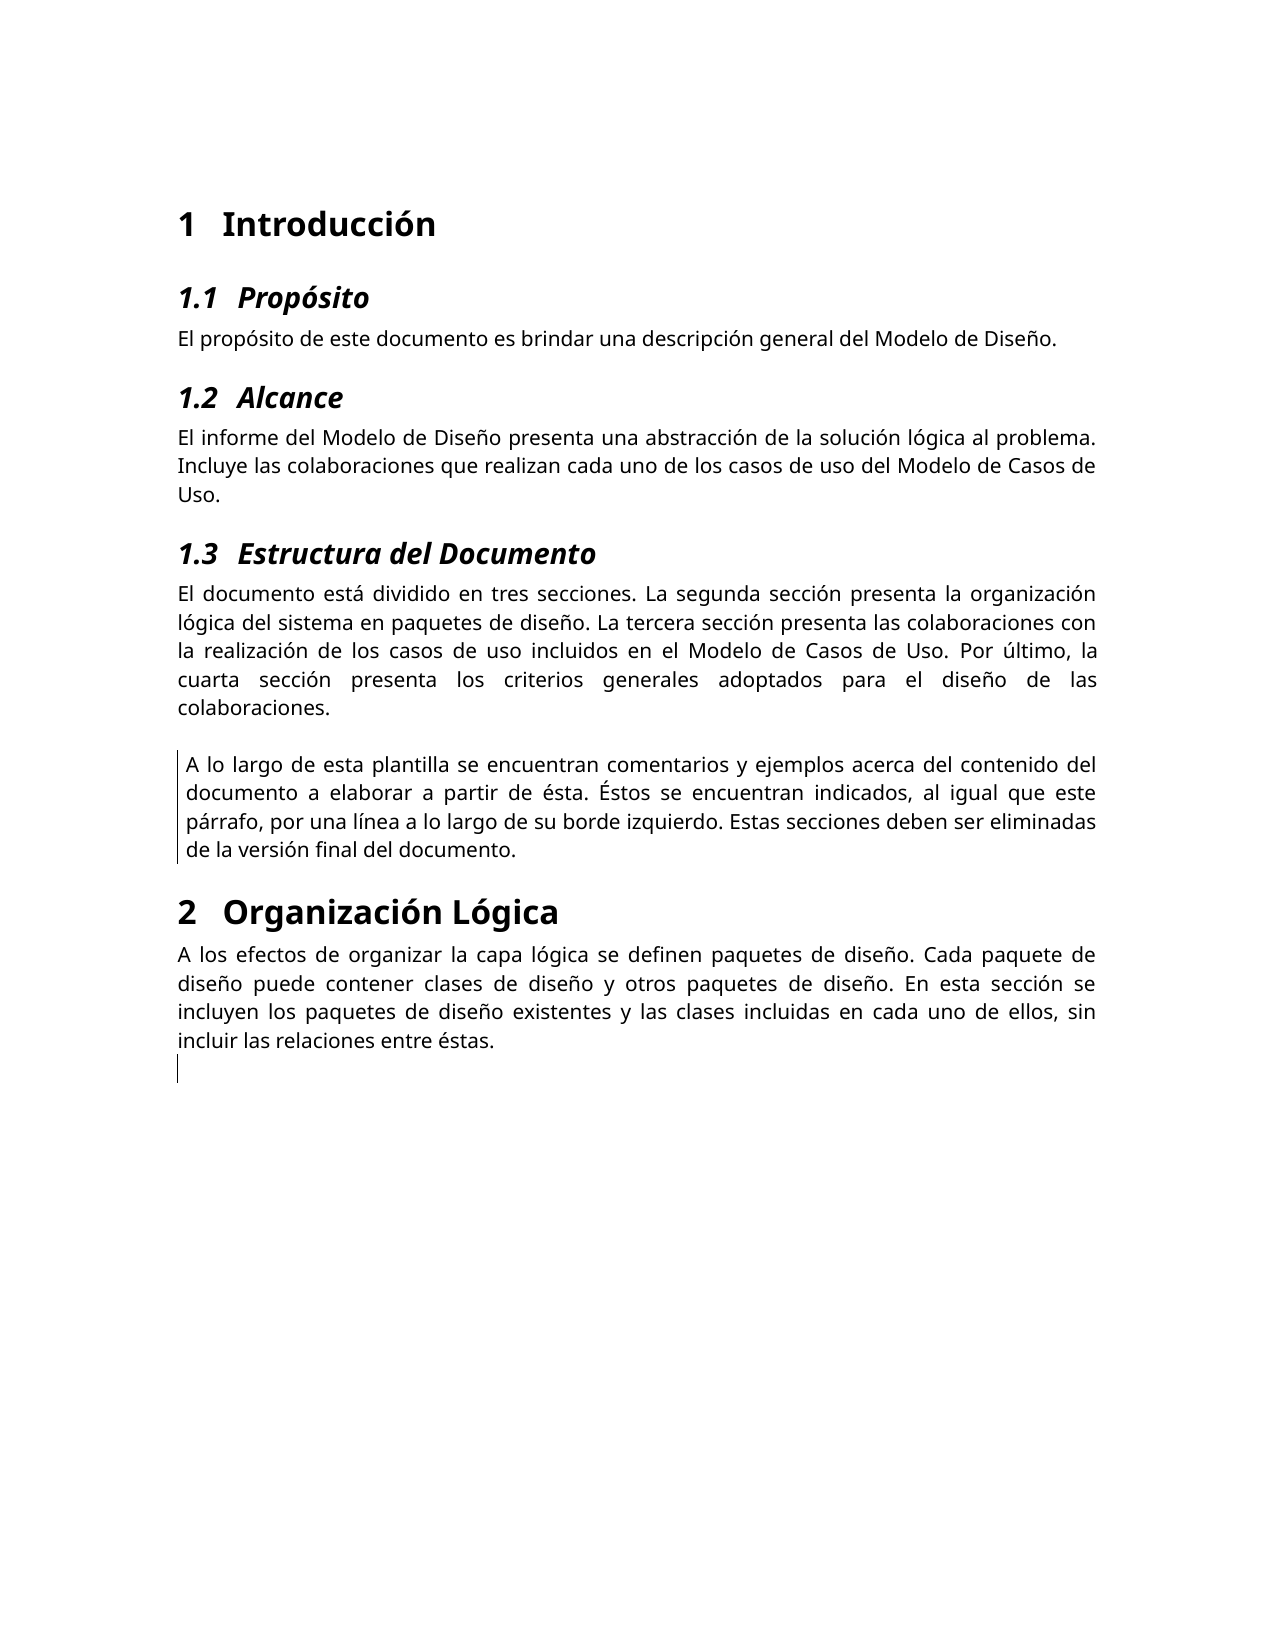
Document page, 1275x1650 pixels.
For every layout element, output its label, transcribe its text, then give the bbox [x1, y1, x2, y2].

subtitle Propósito [177, 278, 1098, 317]
subtitle Organización Lógica [177, 889, 1098, 934]
subtitle Alcance [177, 377, 1098, 417]
subtitle Introducción [177, 201, 1098, 247]
subtitle Estructura del Documento [177, 533, 1098, 573]
text El propósito de este documento es brindar una descripción general del Modelo de Diseño. [177, 324, 1098, 352]
text A lo largo de esta plantilla se encuentran comentarios y ejemplos acerca del contenido del documento a elaborar a partir de ésta. Éstos se encuentran indicados, al igual que este párrafo, por una línea a lo largo de su borde izquierdo. Estas secciones deben ser eliminadas de la versión final del documento. [178, 750, 1098, 864]
text El informe del Modelo de Diseño presenta una abstracción de la solución lógica al problema. Incluye las colaboraciones que realizan cada uno de los casos de uso del Modelo de Casos de Uso. [177, 423, 1098, 508]
text A los efectos de organizar la capa lógica se definen paquetes de diseño. Cada paquete de diseño puede contener clases de diseño y otros paquetes de diseño. En esta sección se incluyen los paquetes de diseño existentes y las clases incluidas en cada uno de ellos, sin incluir las relaciones entre éstas. [177, 940, 1098, 1054]
text El documento está dividido en tres secciones. La segunda sección presenta la organización lógica del sistema en paquetes de diseño. La tercera sección presenta las colaboraciones con la realización de los casos de uso incluidos en el Modelo de Casos de Uso. Por último, la cuarta sección presenta los criterios generales adoptados para el diseño de las colaboraciones. [177, 579, 1098, 722]
